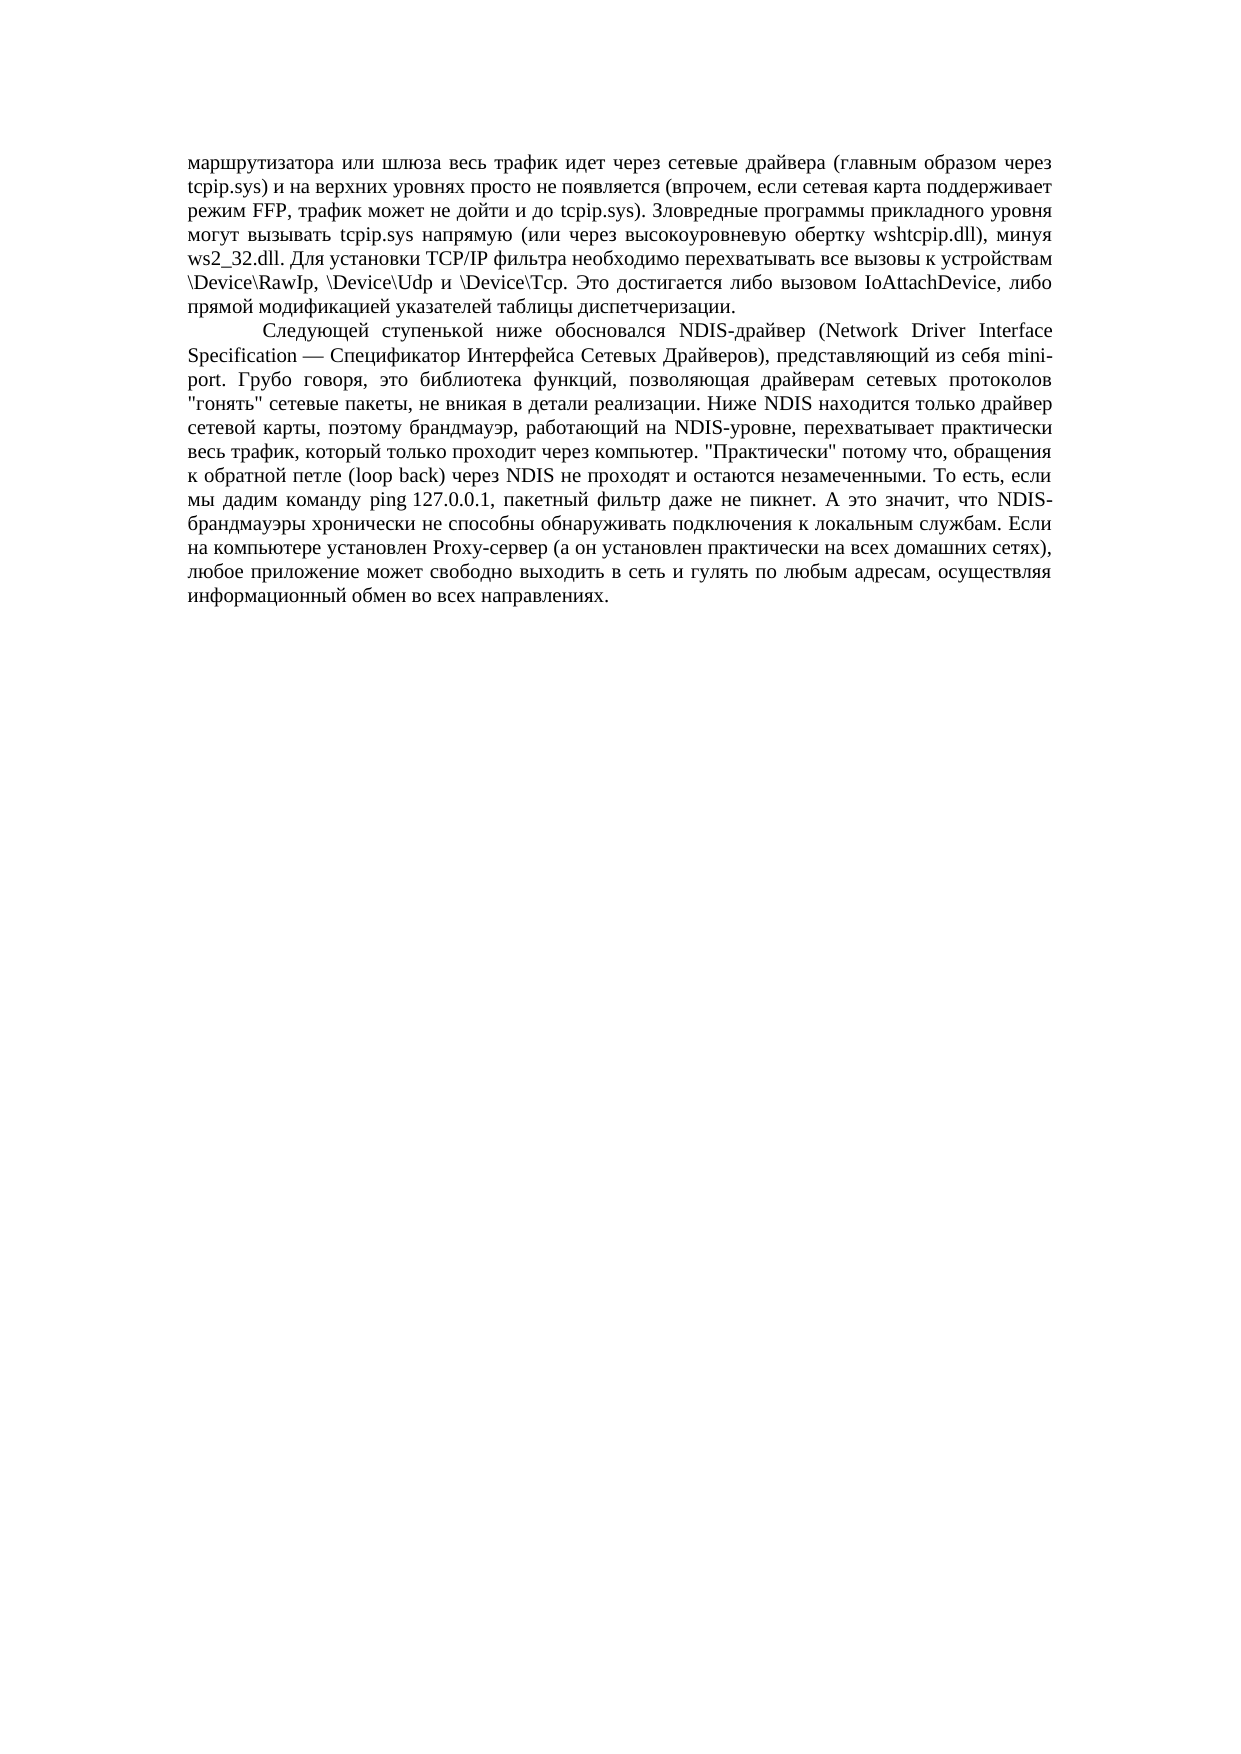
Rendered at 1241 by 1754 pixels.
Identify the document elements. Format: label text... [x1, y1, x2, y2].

text маршрутизатора или шлюза весь трафик идет через сетевые драйвера (главным образом через tcpip.sys) и на верхних уровнях просто не появляется (впрочем, если сетевая карта поддерживает режим FFP, трафик может не дойти и до tcpip.sys). Зловредные программы прикладного уровня могут вызывать tcpip.sys напрямую (или через высокоуровневую обертку wshtcpip.dll), минуя ws2_32.dll. Для установки TCP/IP фильтра необходимо перехватывать все вызовы к устройствам \Device\RawIp, \Device\Udp и \Device\Tcp. Это достигается либо вызовом IoAttachDevice, либо прямой модификацией указателей таблицы диспетчеризации. [187, 150, 1053, 318]
text Следующей ступенькой ниже обосновался NDIS-драйвер (Network Driver Interface Specification — Спецификатор Интерфейса Сетевых Драйверов), представляющий из себя mini-port. Грубо говоря, это библиотека функций, позволяющая драйверам сетевых протоколов "гонять" сетевые пакеты, не вникая в детали реализации. Ниже NDIS находится только драйвер сетевой карты, поэтому брандмауэр, работающий на NDIS-уровне, перехватывает практически весь трафик, который только проходит через компьютер. "Практически" потому что, обращения к обратной петле (loop back) через NDIS не проходят и остаются незамеченными. То есть, если мы дадим команду ping 127.0.0.1, пакетный фильтр даже не пикнет. А это значит, что NDIS-брандмауэры хронически не способны обнаруживать подключения к локальным службам. Если на компьютере установлен Proxy-сервер (а он установлен практически на всех домашних сетях), любое приложение может свободно выходить в сеть и гулять по любым адресам, осуществляя информационный обмен во всех направлениях. [187, 318, 1053, 607]
